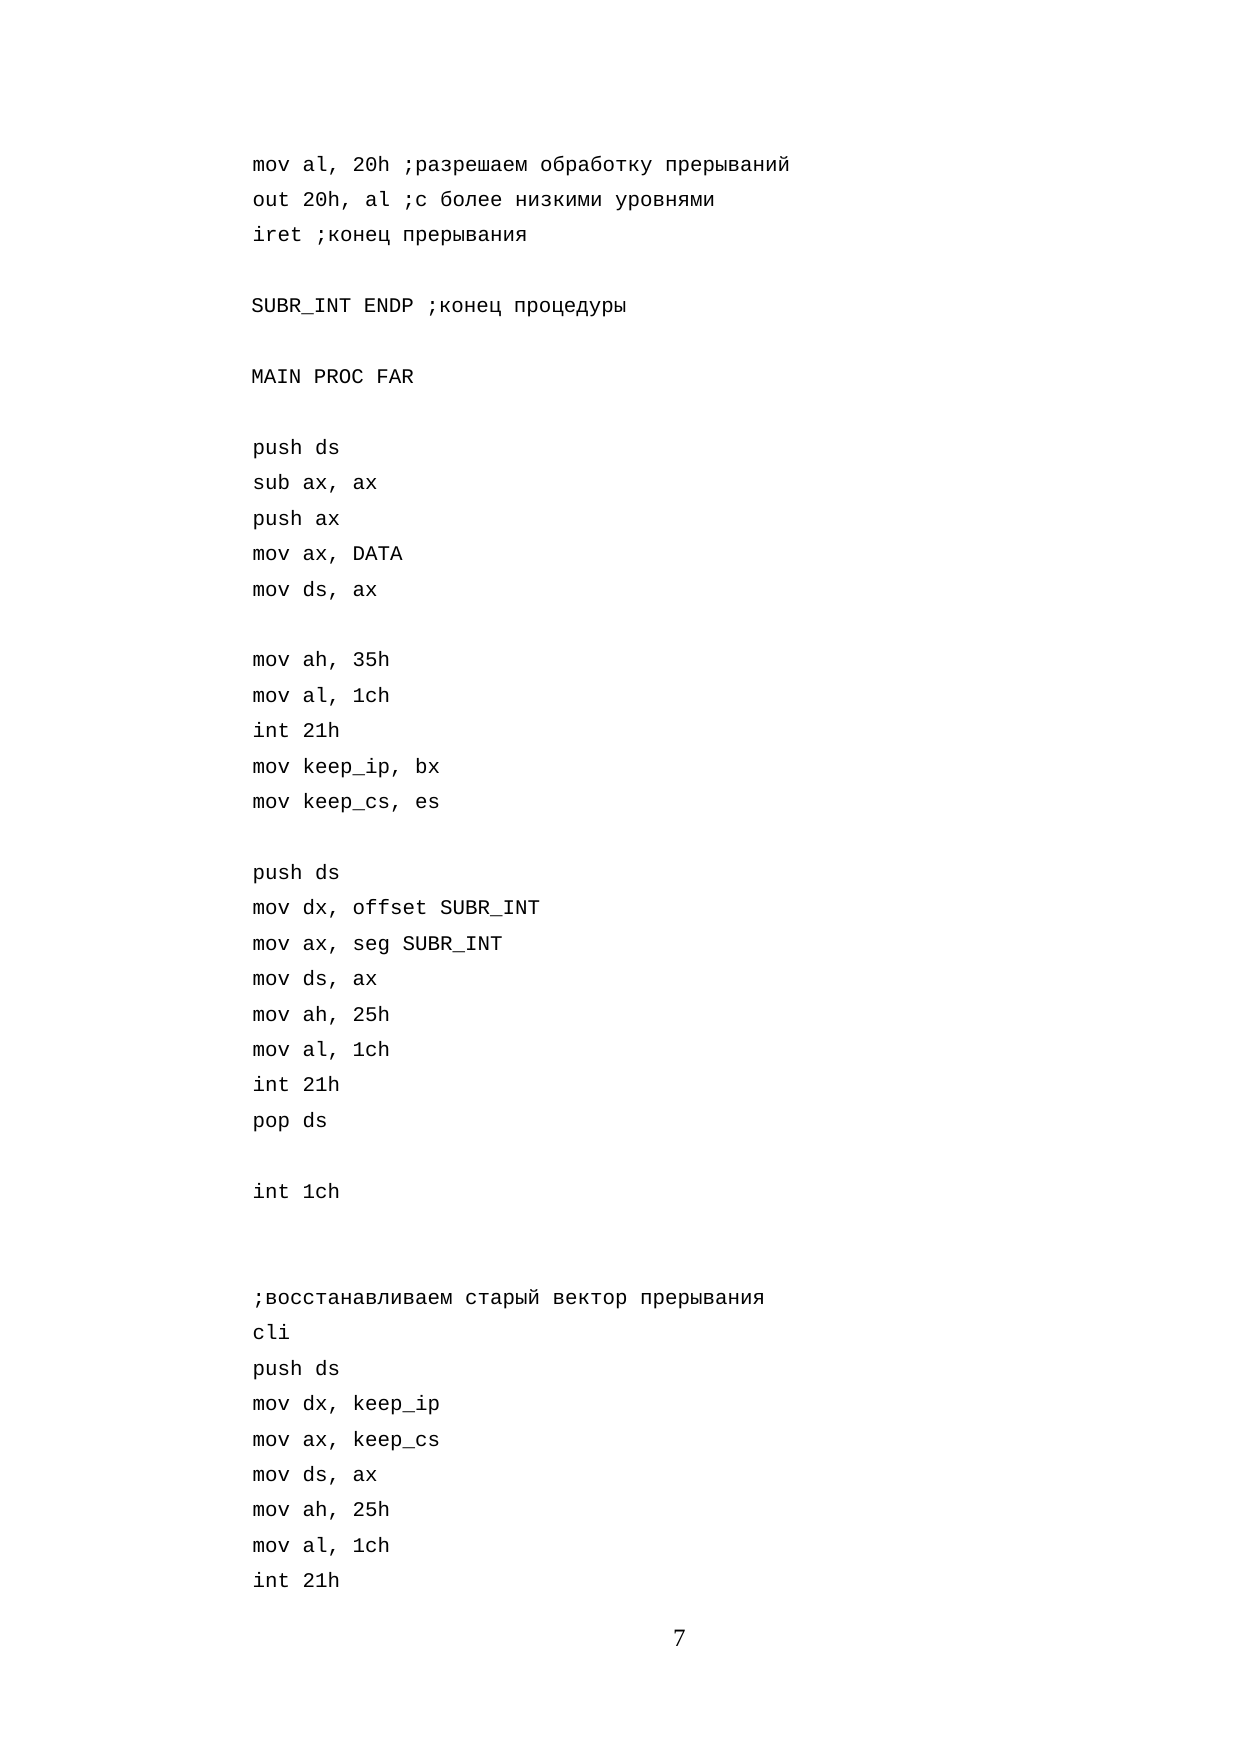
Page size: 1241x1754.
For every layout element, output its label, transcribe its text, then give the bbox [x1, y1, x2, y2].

text int 21h [177, 1074, 1181, 1098]
text mov ds, ax [177, 968, 1181, 992]
text iret ;конец прерывания [177, 224, 1181, 248]
text mov al, 1ch [177, 1039, 1181, 1063]
text int 21h [177, 720, 1181, 744]
text mov ds, ax [177, 578, 1181, 602]
text int 21h [177, 1570, 1181, 1594]
text int 1ch [177, 1181, 1181, 1204]
text ;восстанавливаем старый вектор прерывания [177, 1287, 1181, 1311]
text mov al, 1ch [177, 685, 1181, 708]
text pop ds [177, 1110, 1181, 1133]
text out 20h, al ;с более низкими уровнями [177, 189, 1181, 213]
text mov ax, seg SUBR_INT [177, 933, 1181, 956]
text sub ax, ax [177, 472, 1181, 496]
text mov ah, 25h [177, 1499, 1181, 1523]
text push ds [177, 1358, 1181, 1381]
text mov ah, 25h [177, 1003, 1181, 1027]
text mov ax, DATA [177, 543, 1181, 567]
text mov al, 20h ;разрешаем обработку прерываний [177, 153, 1181, 177]
text push ds [177, 437, 1181, 461]
text mov ah, 35h [177, 649, 1181, 673]
text mov keep_cs, es [177, 791, 1181, 815]
text SUBR_INT ENDP ;конец процедуры [177, 295, 1181, 319]
text push ds [177, 862, 1181, 886]
text cli [177, 1322, 1181, 1346]
text mov al, 1ch [177, 1535, 1181, 1558]
text push ax [177, 508, 1181, 531]
text mov dx, offset SUBR_INT [177, 897, 1181, 921]
text MAIN PROC FAR [177, 366, 1181, 390]
text mov ds, ax [177, 1464, 1181, 1488]
text mov dx, keep_ip [177, 1393, 1181, 1417]
text mov ax, keep_cs [177, 1428, 1181, 1452]
text mov keep_ip, bx [177, 756, 1181, 779]
